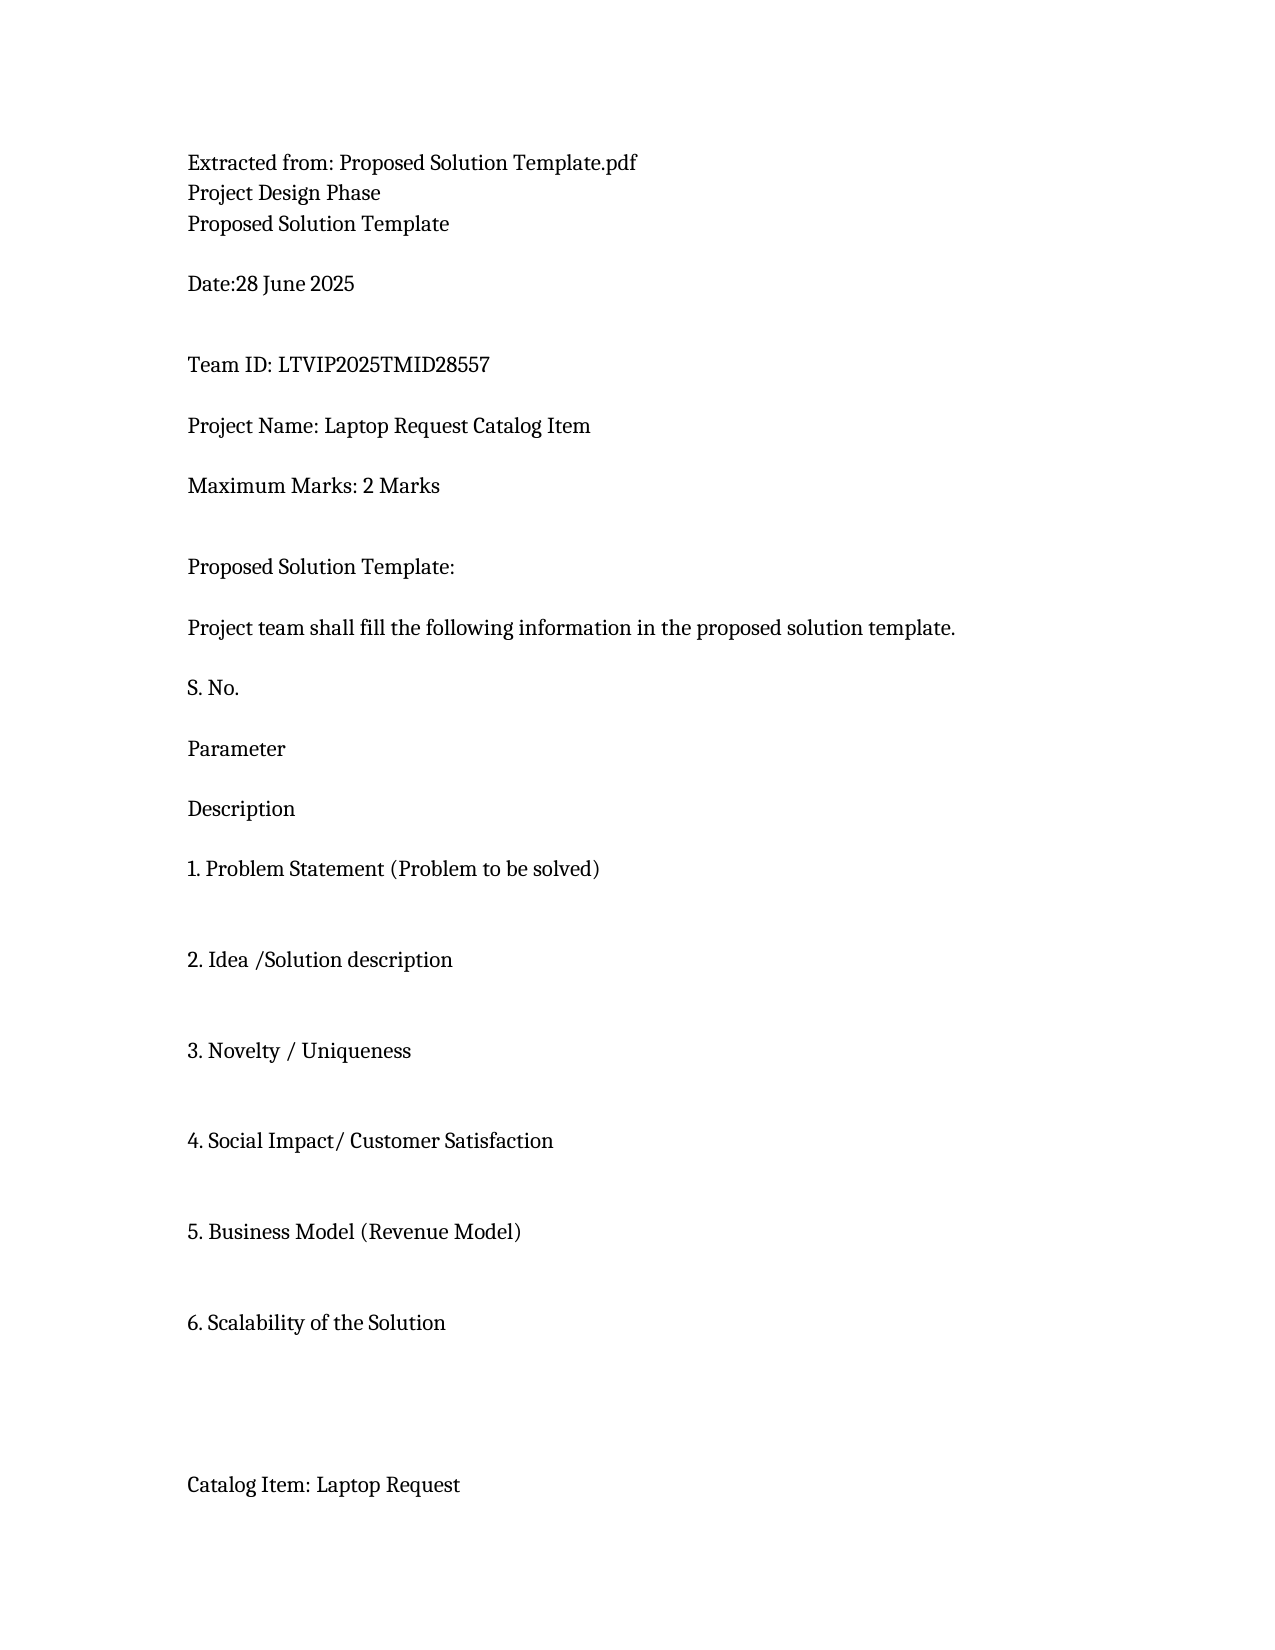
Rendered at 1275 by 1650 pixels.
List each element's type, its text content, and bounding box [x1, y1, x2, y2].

text Catalog Item: Laptop Request [187, 1472, 1087, 1498]
text Proposed Solution Template: Project team shall fill the following information in the proposed solution template. S. No. Parameter Description 1. Problem Statement (Problem to be solved) 2. Idea /Solution description 3. Novelty / Uniqueness 4. Social Impact/ Customer Satisfaction 5. Business Model (Revenue Model) 6. Scalability of the Solution [187, 554, 1087, 1396]
text Extracted from: Proposed Solution Template.pdf Project Design Phase Proposed Solution Template Date:28 June 2025 [187, 150, 1087, 297]
text Team ID: LTVIP2025TMID28557 Project Name: Laptop Request Catalog Item Maximum Marks: 2 Marks [187, 322, 1087, 529]
